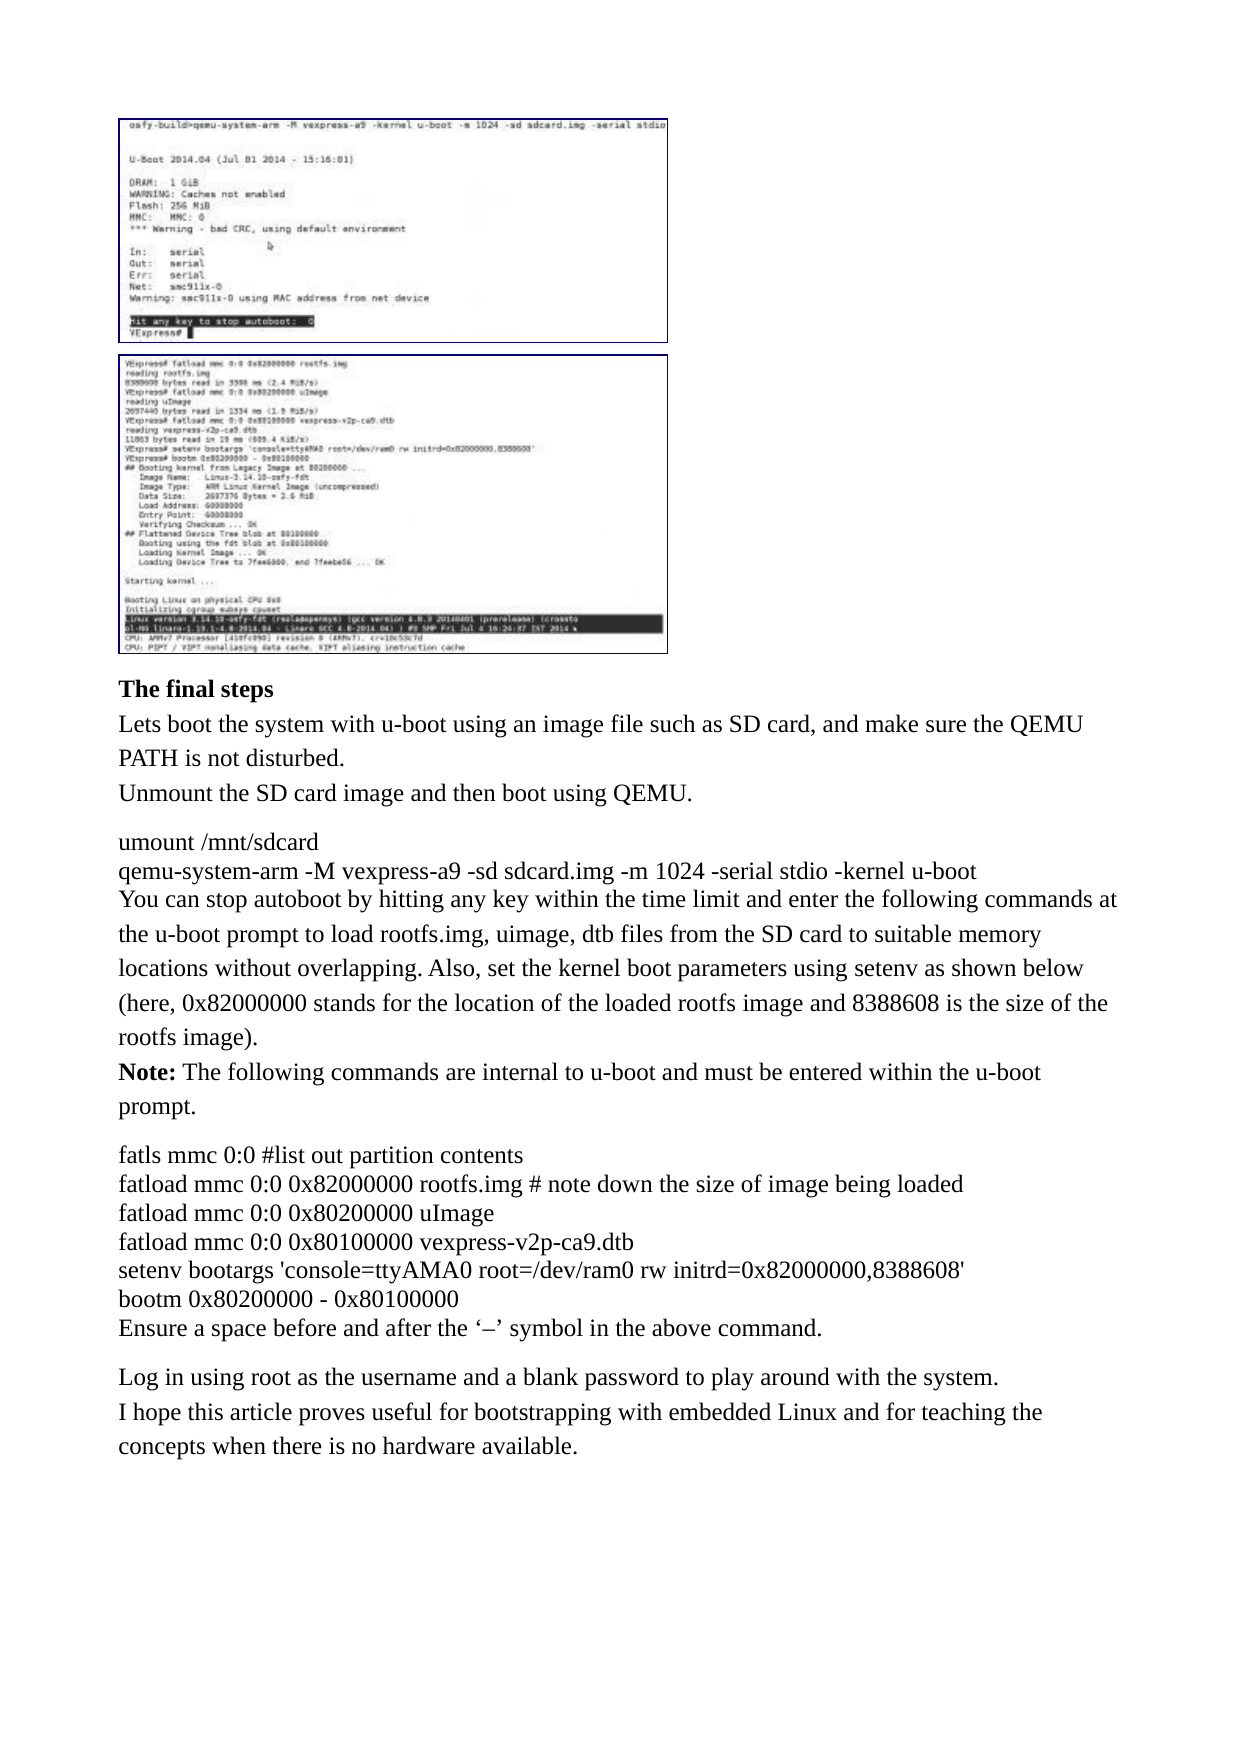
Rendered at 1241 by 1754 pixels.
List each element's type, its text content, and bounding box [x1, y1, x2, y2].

text The final steps Lets boot the system with u-boot using an image file such as SD card, and make sure the QEMU PATH is not disturbed. Unmount the SD card image and then boot using QEMU. [118, 674, 1122, 807]
text Ensure a space before and after the ‘–’ symbol in the above command. [118, 1313, 1122, 1342]
picture [120, 120, 667, 342]
picture [120, 356, 667, 653]
text You can stop autoboot by hitting any key within the time limit and enter the following commands at the u-boot prompt to load rootfs.img, uimage, dtb files from the SD card to suitable memory locations without overlapping. Also, set the kernel boot parameters using setenv as shown below (here, 0x82000000 stands for the location of the loaded rootfs image and 8388608 is the size of the rootfs image). Note: The following commands are internal to u-boot and must be entered within the u-boot prompt. [118, 884, 1122, 1120]
text Log in using root as the username and a blank password to play around with the system. I hope this article proves useful for bootstrapping with embedded Linux and for teaching the concepts when there is no hardware available. [118, 1362, 1122, 1460]
table_header fatls mmc 0:0 #list out partition contents fatload mmc 0:0 0x82000000 rootfs.img # note down the size of image being loaded fatload mmc 0:0 0x80200000 uImage fatload mmc 0:0 0x80100000 vexpress-v2p-ca9.dtb setenv bootargs 'console=ttyAMA0 root=/dev/ram0 rw initrd=0x82000000,8388608' bootm 0x80200000 - 0x80100000 [118, 1141, 1122, 1313]
table_header umount /mnt/sdcard qemu-system-arm -M vexpress-a9 -sd sdcard.img -m 1024 -serial stdio -kernel u-boot [118, 827, 1122, 884]
